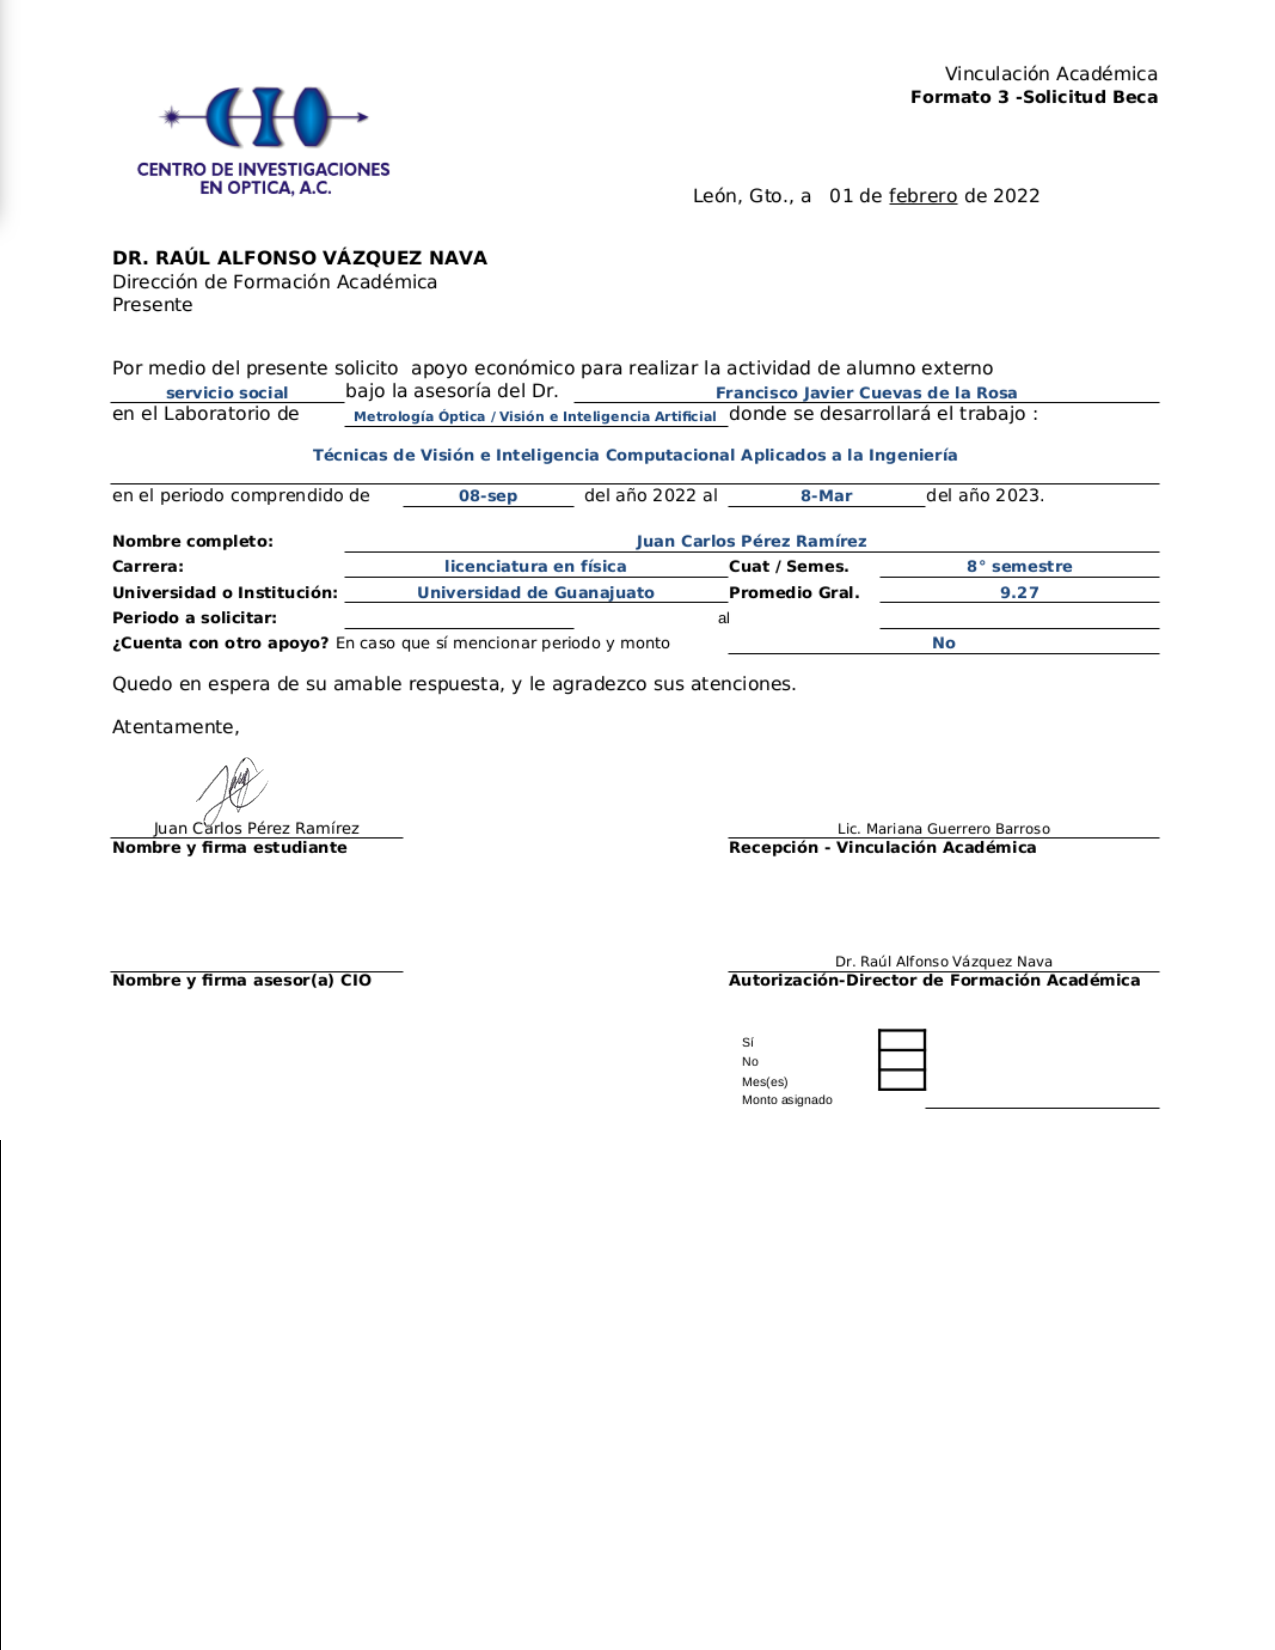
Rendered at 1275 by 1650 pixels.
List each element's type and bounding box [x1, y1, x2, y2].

picture [0, 0, 1275, 1140]
